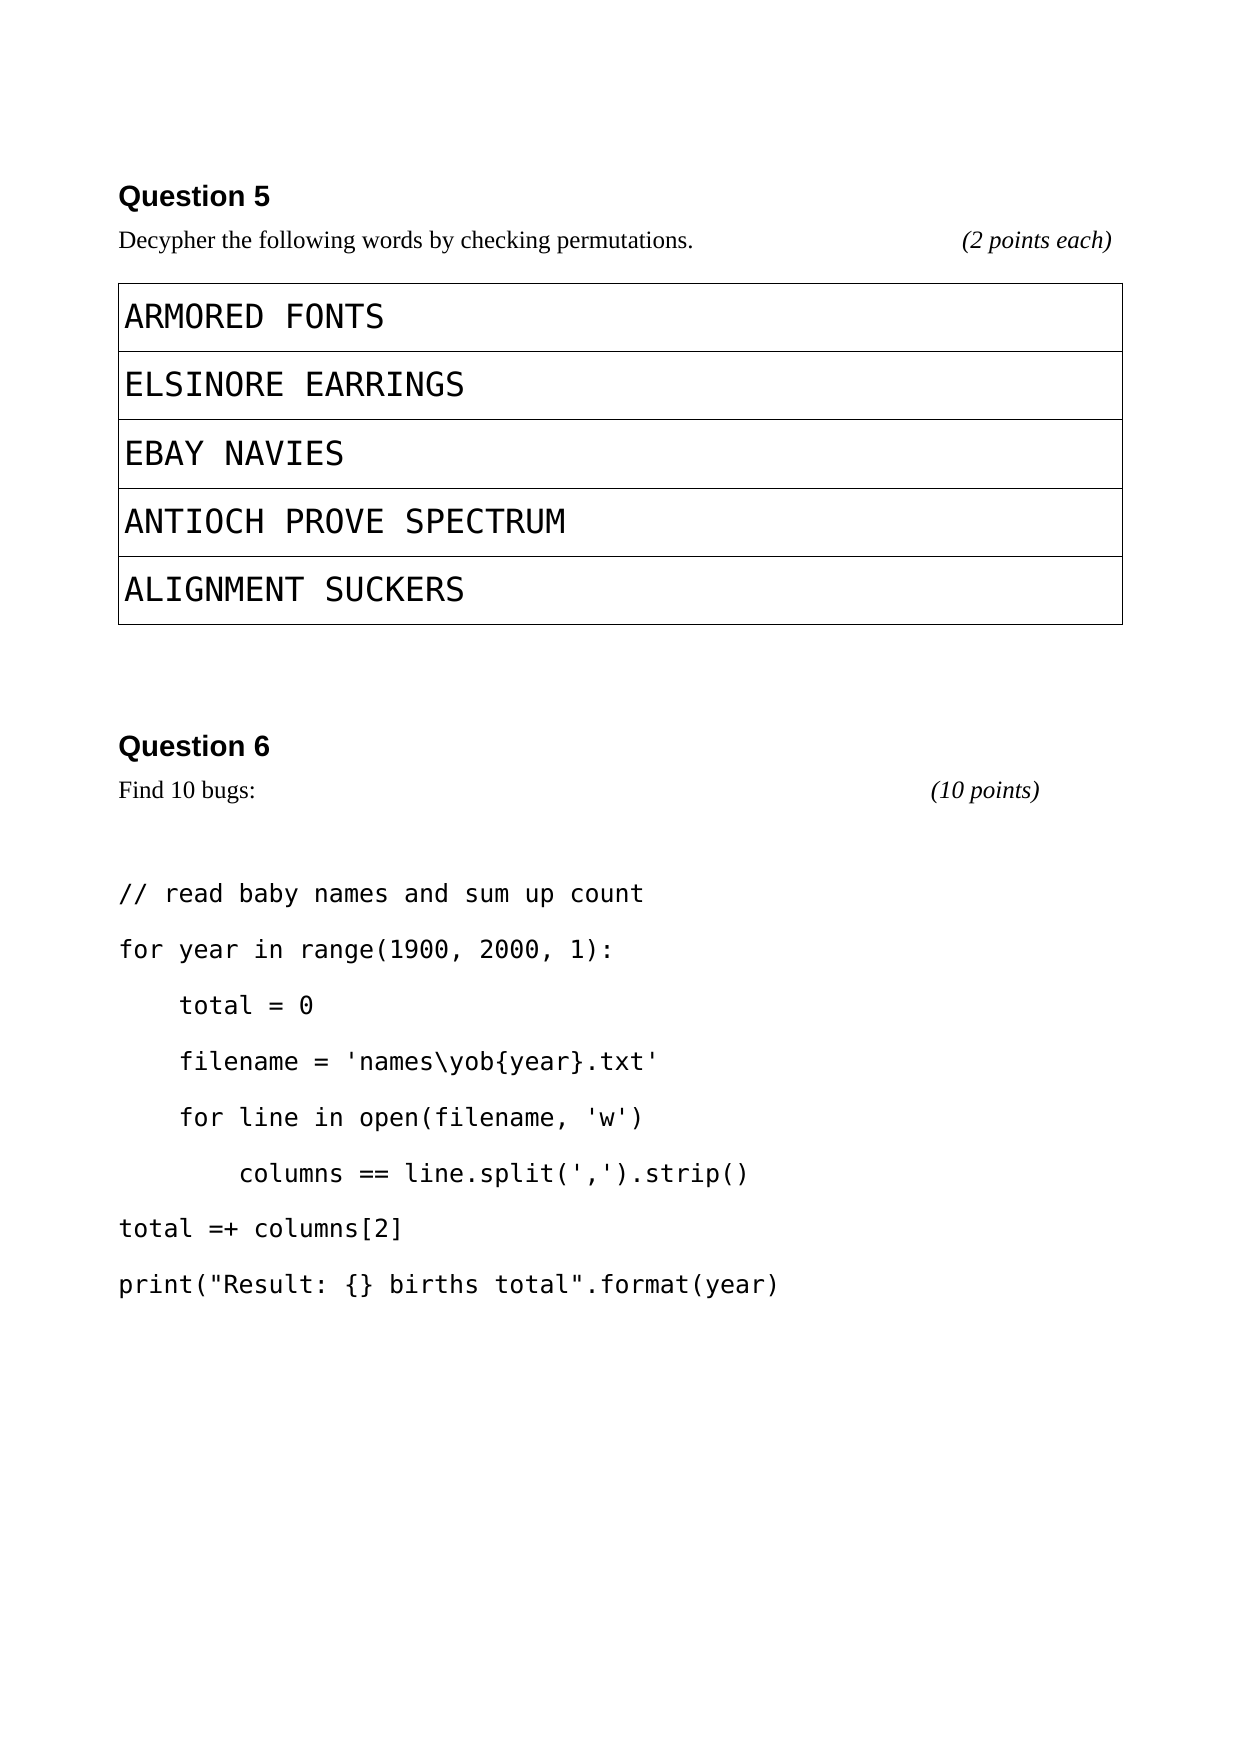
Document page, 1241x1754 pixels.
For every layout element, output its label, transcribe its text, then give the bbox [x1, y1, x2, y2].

text columns == line.split(',').strip() [118, 1159, 1122, 1188]
text Decypher the following words by checking permutations. (2 points each) [118, 225, 1122, 283]
table_cell ANTIOCH PROVE SPECTRUM [119, 489, 1122, 556]
table_cell ELSINORE EARRINGS [119, 352, 1122, 419]
text for line in open(filename, 'w') [118, 1103, 1122, 1132]
text // read baby names and sum up count [118, 880, 1122, 909]
subtitle Question 6 [118, 729, 1122, 762]
subtitle Question 5 [118, 179, 1122, 213]
text total =+ columns[2] [118, 1215, 1122, 1244]
text for year in range(1900, 2000, 1): [118, 936, 1122, 965]
text filename = 'names\yob{year}.txt' [118, 1047, 1122, 1076]
table_cell EBAY NAVIES [119, 420, 1122, 488]
text Find 10 bugs: (10 points) [118, 775, 1122, 804]
table_header ARMORED FONTS [119, 284, 1122, 351]
text print("Result: {} births total".format(year) [118, 1271, 1122, 1300]
table_cell ALIGNMENT SUCKERS [119, 557, 1122, 624]
text total = 0 [118, 991, 1122, 1021]
